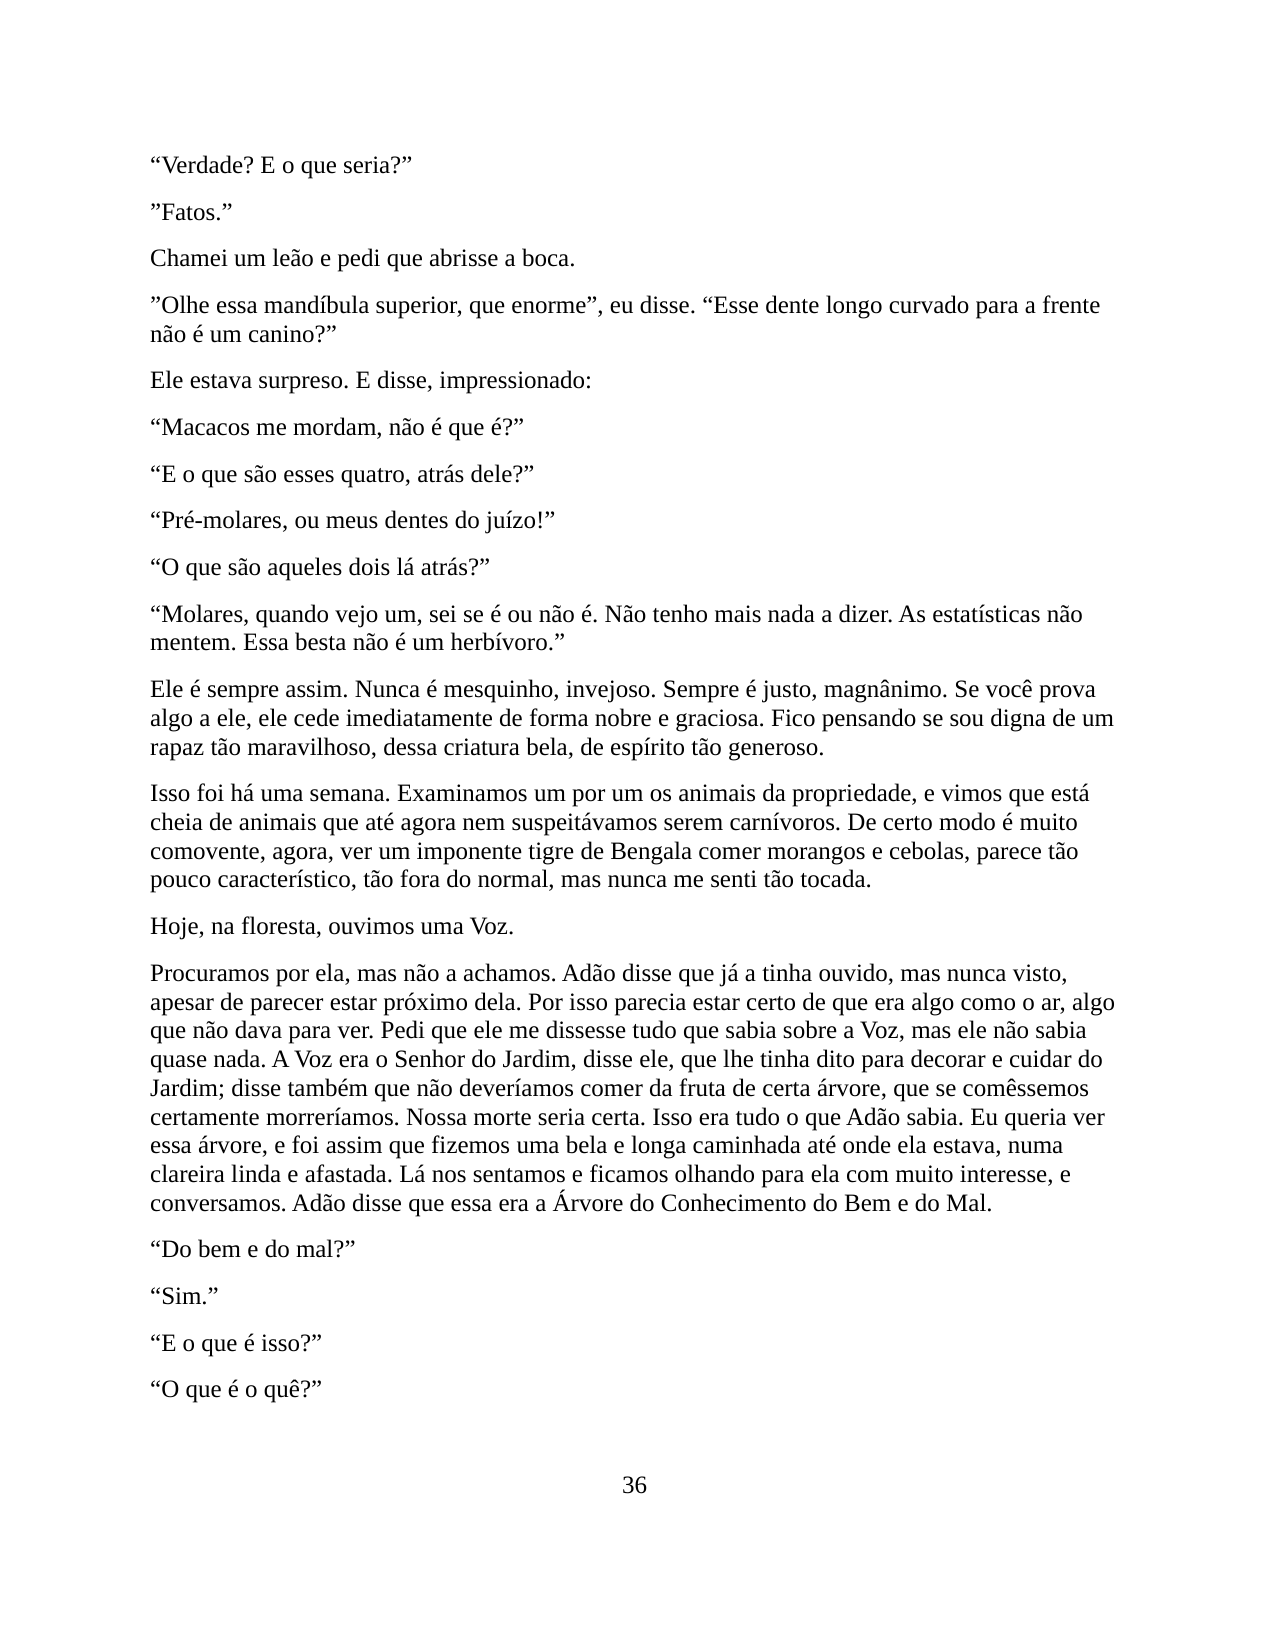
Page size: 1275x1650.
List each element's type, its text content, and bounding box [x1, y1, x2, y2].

text “E o que são esses quatro, atrás dele?” [150, 459, 1125, 487]
text Procuramos por ela, mas não a achamos. Adão disse que já a tinha ouvido, mas nunca visto, apesar de parecer estar próximo dela. Por isso parecia estar certo de que era algo como o ar, algo que não dava para ver. Pedi que ele me dissesse tudo que sabia sobre a Voz, mas ele não sabia quase nada. A Voz era o Senhor do Jardim, disse ele, que lhe tinha dito para decorar e cuidar do Jardim; disse também que não deveríamos comer da fruta de certa árvore, que se comêssemos certamente morreríamos. Nossa morte seria certa. Isso era tudo o que Adão sabia. Eu queria ver essa árvore, e foi assim que fizemos uma bela e longa caminhada até onde ela estava, numa clareira linda e afastada. Lá nos sentamos e ficamos olhando para ela com muito interesse, e conversamos. Adão disse que essa era a Árvore do Conhecimento do Bem e do Mal. [150, 958, 1125, 1217]
text “O que são aqueles dois lá atrás?” [150, 552, 1125, 581]
text “E o que é isso?” [150, 1328, 1125, 1357]
text Hoje, na floresta, ouvimos uma Voz. [150, 911, 1125, 940]
text Isso foi há uma semana. Examinamos um por um os animais da propriedade, e vimos que está cheia de animais que até agora nem suspeitávamos serem carnívoros. De certo modo é muito comovente, agora, ver um imponente tigre de Bengala comer morangos e cebolas, parece tão pouco característico, tão fora do normal, mas nunca me senti tão tocada. [150, 778, 1125, 893]
text ”Fatos.” [150, 197, 1125, 225]
text “Molares, quando vejo um, sei se é ou não é. Não tenho mais nada a dizer. As estatísticas não mentem. Essa besta não é um herbívoro.” [150, 599, 1125, 656]
text Ele é sempre assim. Nunca é mesquinho, invejoso. Sempre é justo, magnânimo. Se você prova algo a ele, ele cede imediatamente de forma nobre e graciosa. Fico pensando se sou digna de um rapaz tão maravilhoso, dessa criatura bela, de espírito tão generoso. [150, 674, 1125, 760]
text Ele estava surpreso. E disse, impressionado: [150, 365, 1125, 394]
text “Do bem e do mal?” [150, 1234, 1125, 1263]
text “O que é o quê?” [150, 1374, 1125, 1403]
text “Macacos me mordam, não é que é?” [150, 412, 1125, 441]
text “Sim.” [150, 1281, 1125, 1310]
text “Pré-molares, ou meus dentes do juízo!” [150, 505, 1125, 534]
text Chamei um leão e pedi que abrisse a boca. [150, 243, 1125, 272]
text “Verdade? E o que seria?” [150, 150, 1125, 179]
text ”Olhe essa mandíbula superior, que enorme”, eu disse. “Esse dente longo curvado para a frente não é um canino?” [150, 290, 1125, 347]
